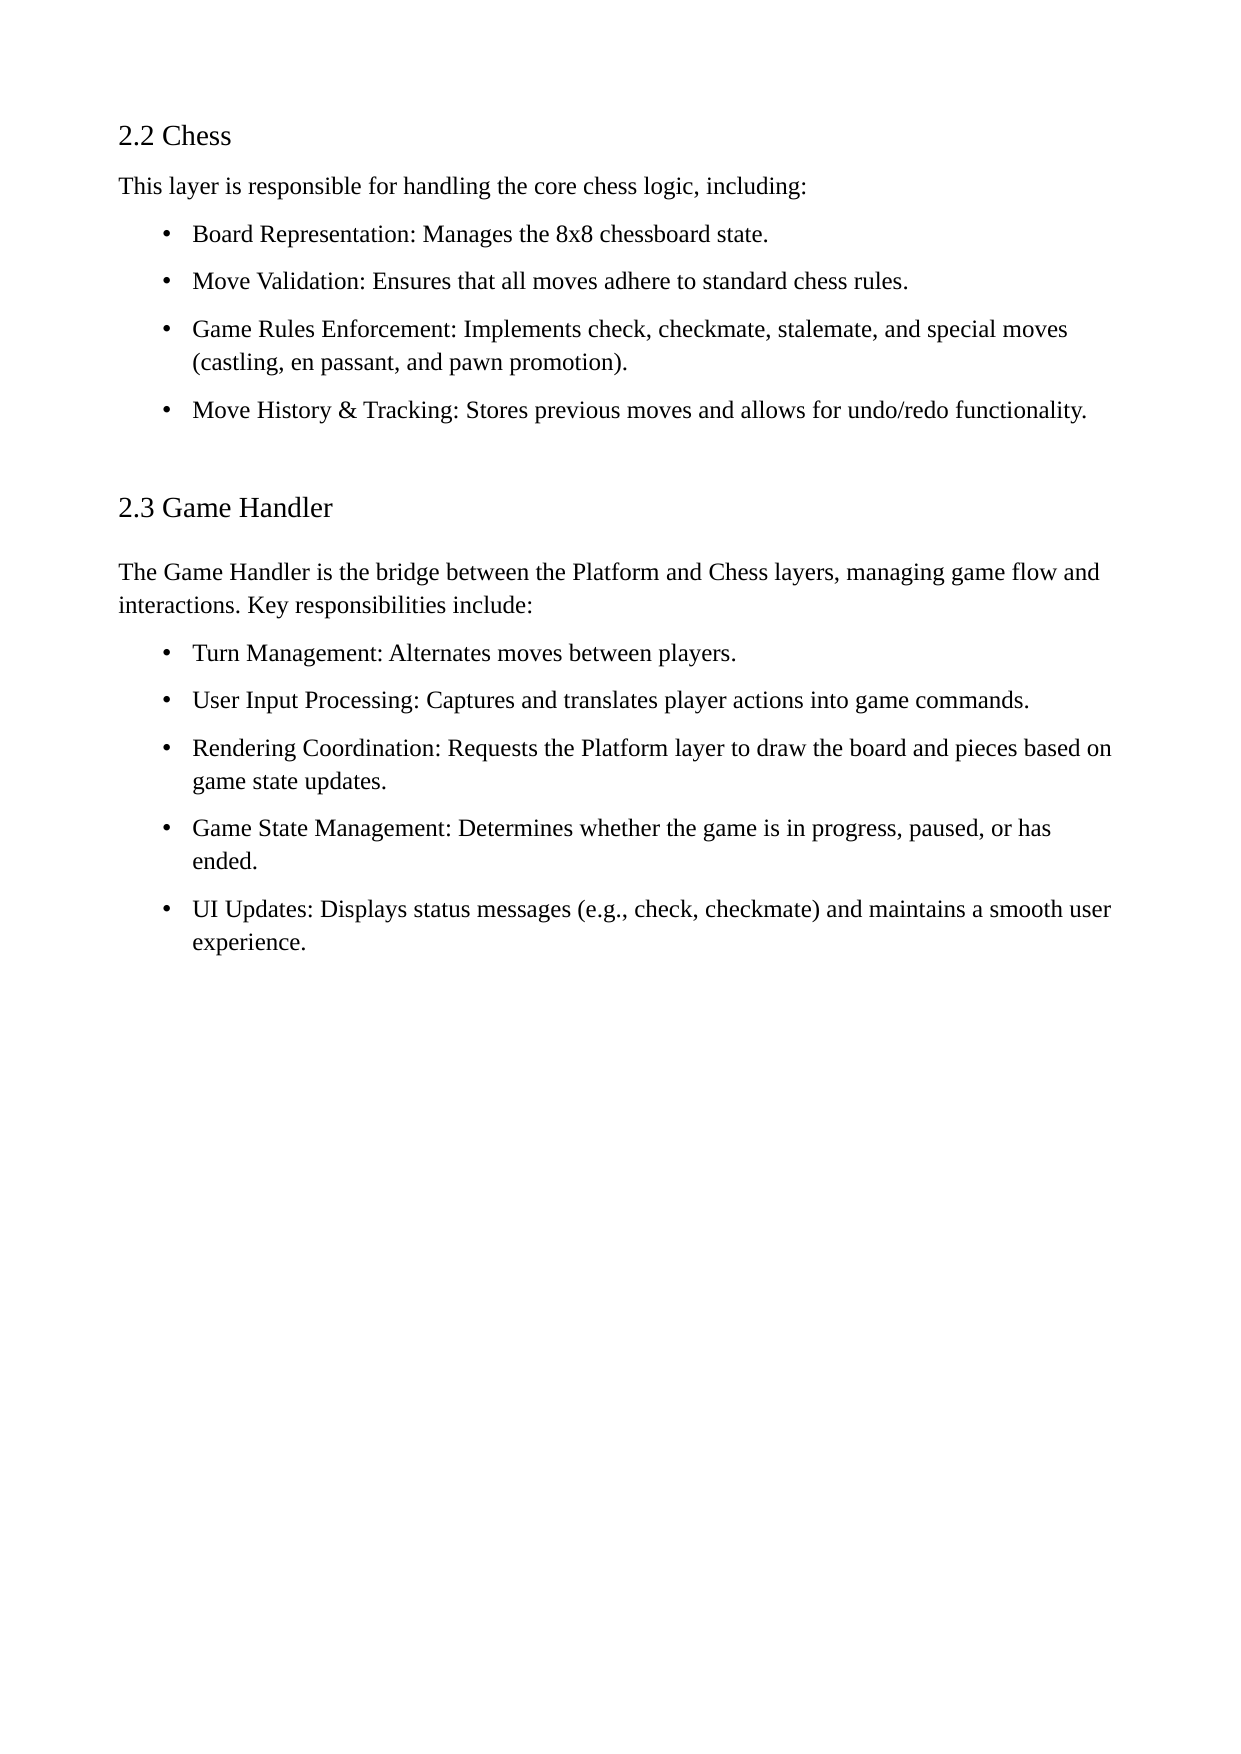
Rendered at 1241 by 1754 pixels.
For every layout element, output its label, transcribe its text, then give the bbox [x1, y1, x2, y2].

list Game Rules Enforcement: Implements check, checkmate, stalemate, and special moves (castling, en passant, and pawn promotion). [162, 314, 1122, 376]
list Game State Management: Determines whether the game is in progress, paused, or has ended. [162, 813, 1122, 875]
list Turn Management: Alternates moves between players. [162, 638, 1122, 666]
list Move History & Tracking: Stores previous moves and allows for undo/redo functionality. [162, 395, 1122, 423]
list Rendering Coordination: Requests the Platform layer to draw the board and pieces based on game state updates. [162, 733, 1122, 794]
list Board Representation: Manages the 8x8 chessboard state. [162, 219, 1122, 248]
list User Input Processing: Captures and translates player actions into game commands. [162, 685, 1122, 714]
text This layer is responsible for handling the core chess logic, including: [118, 171, 1122, 200]
list UI Updates: Displays status messages (e.g., check, checkmate) and maintains a smooth user experience. [162, 894, 1122, 956]
text The Game Handler is the bridge between the Platform and Chess layers, managing game flow and interactions. Key responsibilities include: [118, 557, 1122, 619]
text 2.3 Game Handler [118, 490, 1122, 523]
text 2.2 Chess [118, 118, 1122, 152]
list Move Validation: Ensures that all moves adhere to standard chess rules. [162, 266, 1122, 295]
